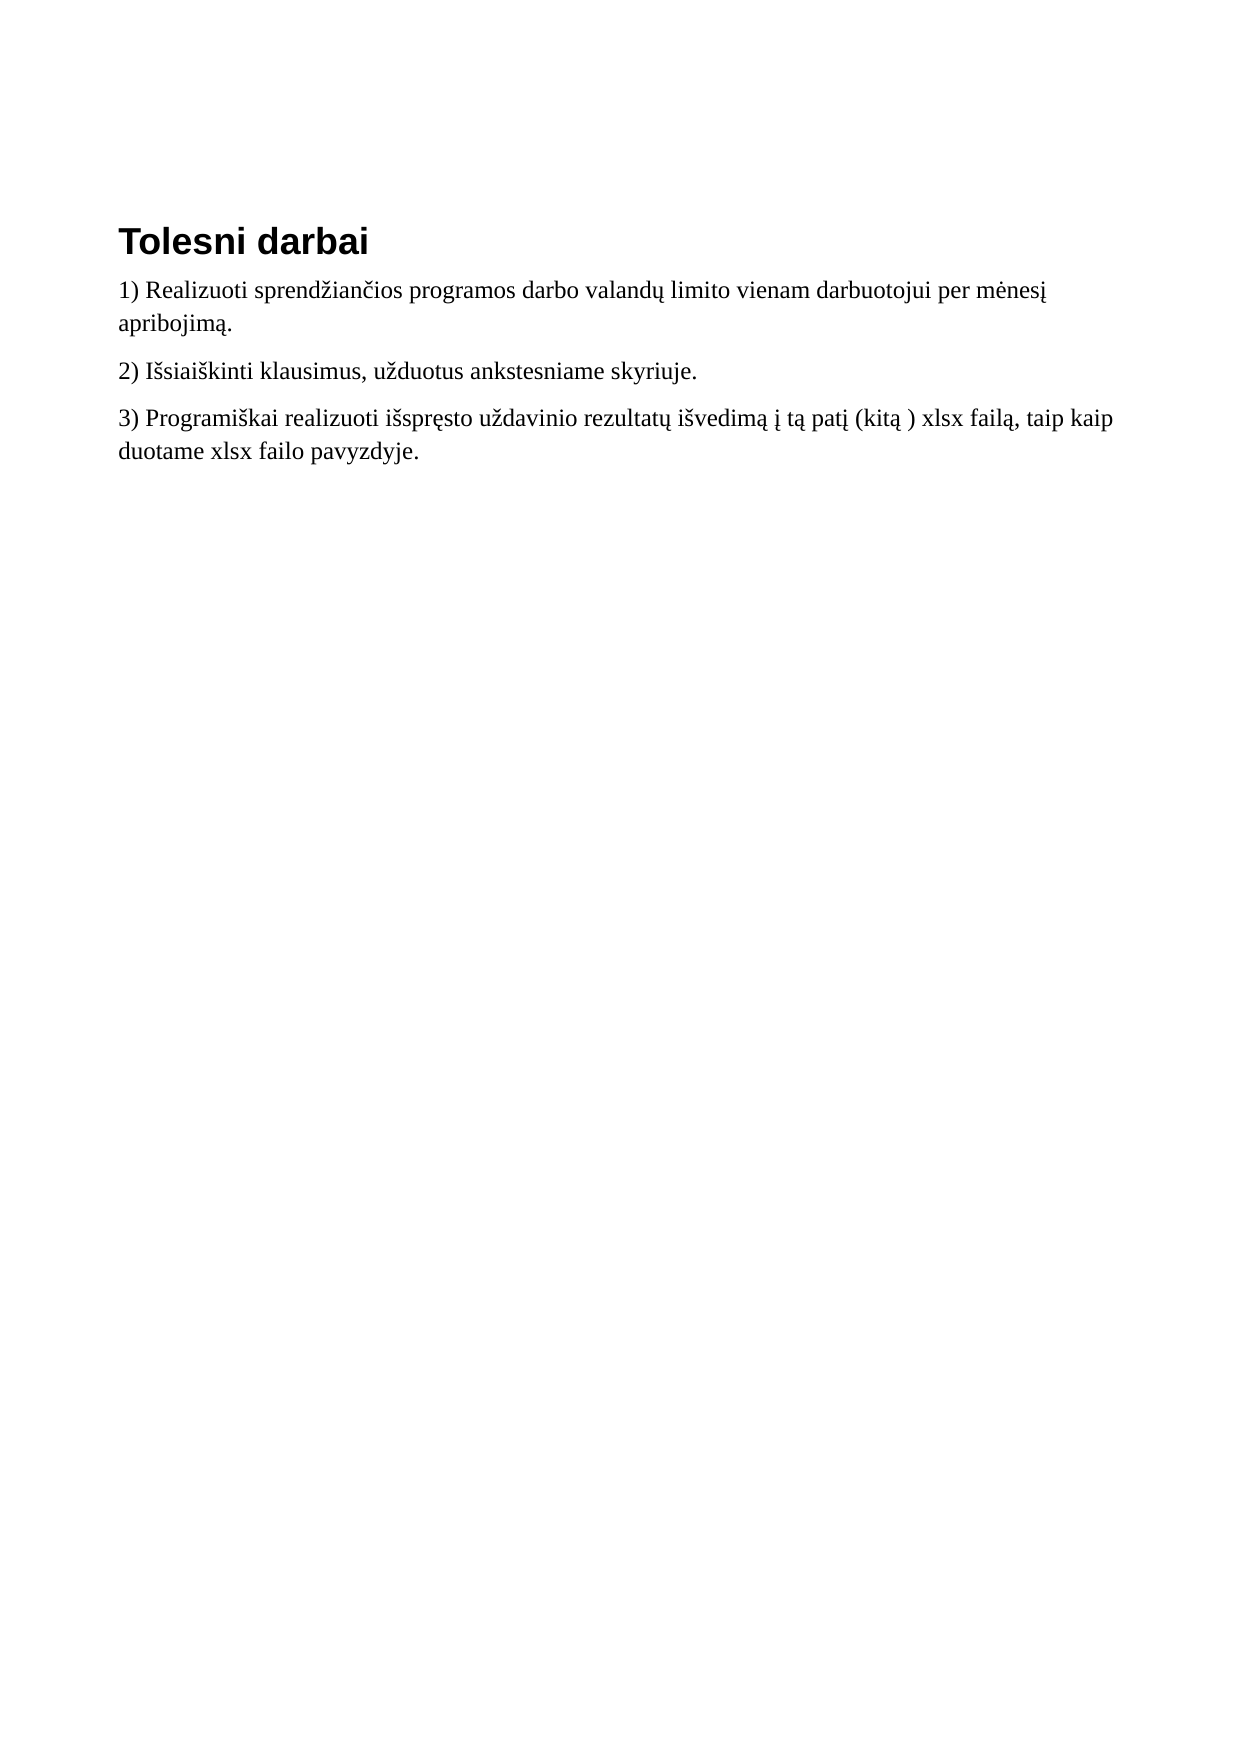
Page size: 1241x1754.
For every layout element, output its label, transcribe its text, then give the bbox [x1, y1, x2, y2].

text 3) Programiškai realizuoti išspręsto uždavinio rezultatų išvedimą į tą patį (kitą ) xlsx failą, taip kaip duotame xlsx failo pavyzdyje. [118, 403, 1122, 465]
subtitle Tolesni darbai [118, 219, 1122, 263]
text 1) Realizuoti sprendžiančios programos darbo valandų limito vienam darbuotojui per mėnesį apribojimą. [118, 275, 1122, 337]
text 2) Išsiaiškinti klausimus, užduotus ankstesniame skyriuje. [118, 356, 1122, 384]
